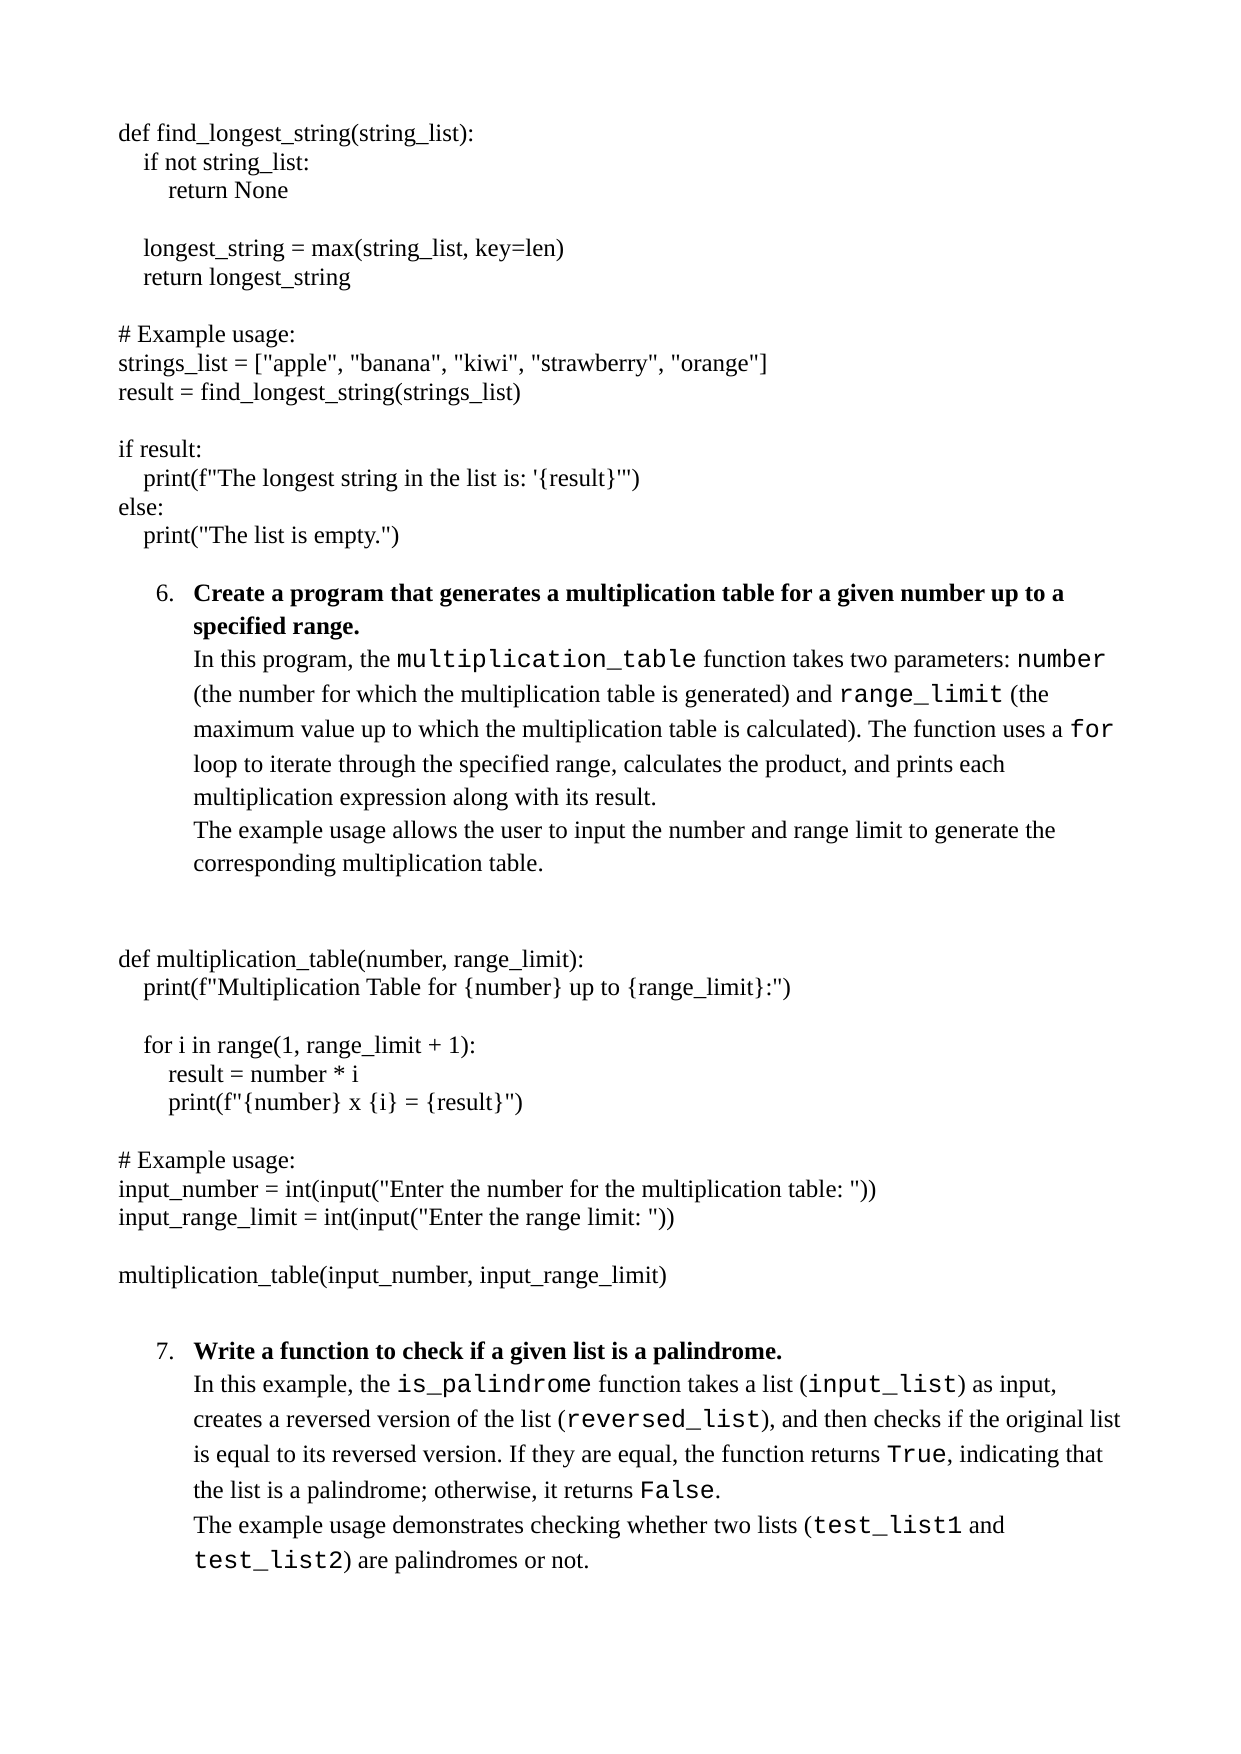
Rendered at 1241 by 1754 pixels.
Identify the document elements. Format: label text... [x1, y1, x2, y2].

text result = number * i [118, 1059, 1122, 1087]
text for i in range(1, range_limit + 1): [118, 1030, 1122, 1059]
text # Example usage: [118, 319, 1122, 348]
text input_range_limit = int(input("Enter the range limit: ")) [118, 1202, 1122, 1231]
text multiplication_table(input_number, input_range_limit) [118, 1260, 1122, 1289]
text print(f"{number} x {i} = {result}") [118, 1087, 1122, 1116]
text return None [118, 176, 1122, 204]
text input_number = int(input("Enter the number for the multiplication table: ")) [118, 1174, 1122, 1202]
list Write a function to check if a given list is a palindrome. In this example, the is_palindrome function takes a list (input_list) as input, creates a reversed version of the list (reversed_list), and then checks if the original list is equal to its reversed version. If they are equal, the function returns True, indicating that the list is a palindrome; otherwise, it returns False. The example usage demonstrates checking whether two lists (test_list1 and test_list2) are palindromes or not. [156, 1336, 1122, 1576]
text def find_longest_string(string_list): [118, 118, 1122, 147]
text print("The list is empty.") [118, 521, 1122, 549]
text print(f"The longest string in the list is: '{result}'") [118, 463, 1122, 492]
text return longest_string [118, 262, 1122, 291]
text # Example usage: [118, 1145, 1122, 1174]
text if result: [118, 434, 1122, 463]
list Create a program that generates a multiplication table for a given number up to a specified range. In this program, the multiplication_table function takes two parameters: number (the number for which the multiplication table is generated) and range_limit (the maximum value up to which the multiplication table is calculated). The function uses a for loop to iterate through the specified range, calculates the product, and prints each multiplication expression along with its result. The example usage allows the user to input the number and range limit to generate the corresponding multiplication table. [156, 578, 1122, 877]
text longest_string = max(string_list, key=len) [118, 233, 1122, 262]
text def multiplication_table(number, range_limit): [118, 944, 1122, 972]
text print(f"Multiplication Table for {number} up to {range_limit}:") [118, 972, 1122, 1001]
text if not string_list: [118, 147, 1122, 176]
text strings_list = ["apple", "banana", "kiwi", "strawberry", "orange"] [118, 348, 1122, 377]
text else: [118, 492, 1122, 521]
text result = find_longest_string(strings_list) [118, 377, 1122, 406]
